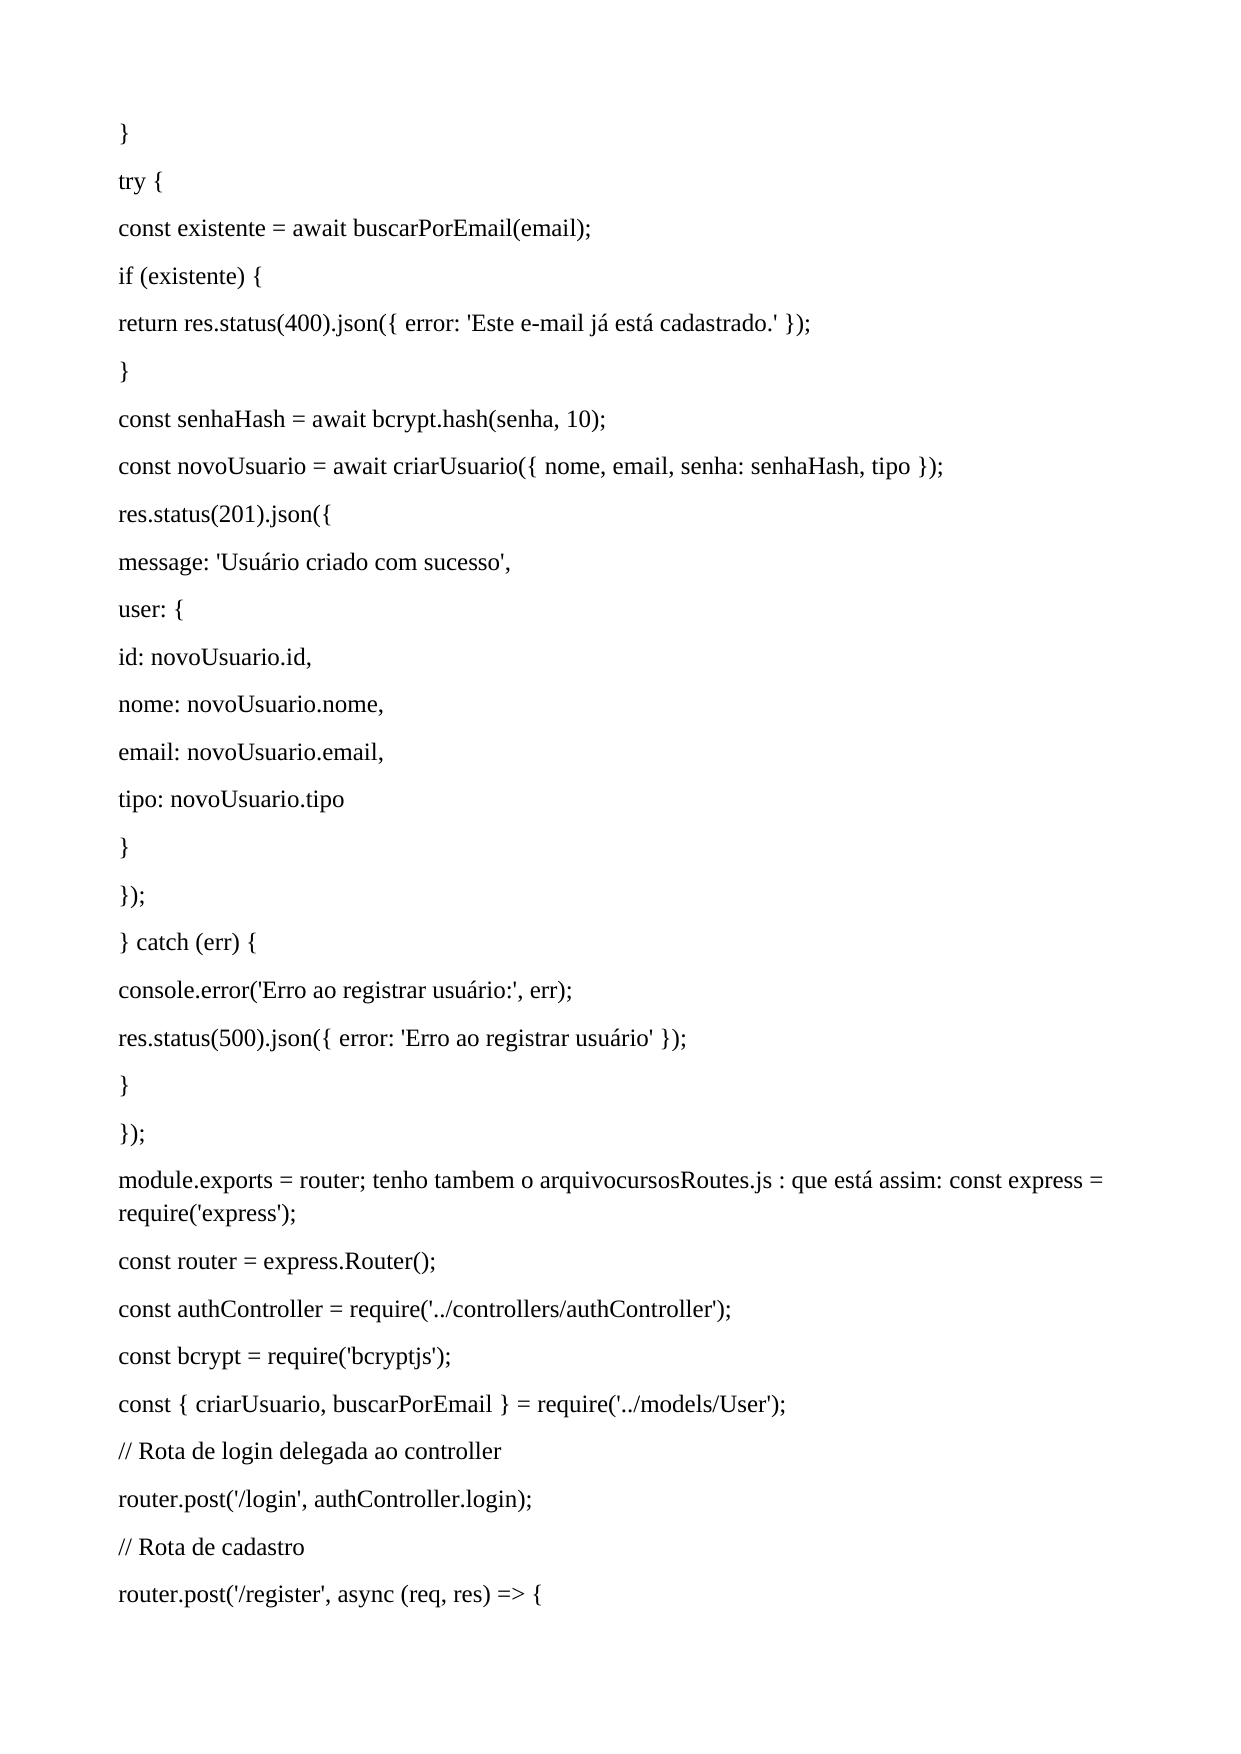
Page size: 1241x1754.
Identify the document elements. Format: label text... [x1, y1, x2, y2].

text const senhaHash = await bcrypt.hash(senha, 10); [118, 404, 1122, 432]
text } catch (err) { [118, 927, 1122, 956]
text try { [118, 166, 1122, 194]
text }); [118, 880, 1122, 908]
text const novoUsuario = await criarUsuario({ nome, email, senha: senhaHash, tipo }); [118, 451, 1122, 480]
text } [118, 1070, 1122, 1099]
text // Rota de cadastro [118, 1532, 1122, 1560]
text return res.status(400).json({ error: 'Este e-mail já está cadastrado.' }); [118, 308, 1122, 337]
text // Rota de login delegada ao controller [118, 1436, 1122, 1465]
text if (existente) { [118, 261, 1122, 290]
text id: novoUsuario.id, [118, 642, 1122, 671]
text router.post('/register', async (req, res) => { [118, 1579, 1122, 1608]
text const { criarUsuario, buscarPorEmail } = require('../models/User'); [118, 1389, 1122, 1418]
text email: novoUsuario.email, [118, 737, 1122, 766]
text } [118, 356, 1122, 385]
text } [118, 832, 1122, 861]
text const router = express.Router(); [118, 1246, 1122, 1275]
text module.exports = router; tenho tambem o arquivocursosRoutes.js : que está assim: const express = require('express'); [118, 1165, 1122, 1227]
text tipo: novoUsuario.tipo [118, 784, 1122, 813]
text const bcrypt = require('bcryptjs'); [118, 1341, 1122, 1370]
text } [118, 118, 1122, 147]
text user: { [118, 594, 1122, 623]
text res.status(500).json({ error: 'Erro ao registrar usuário' }); [118, 1023, 1122, 1051]
text nome: novoUsuario.nome, [118, 689, 1122, 718]
text router.post('/login', authController.login); [118, 1484, 1122, 1513]
text res.status(201).json({ [118, 499, 1122, 528]
text const authController = require('../controllers/authController'); [118, 1294, 1122, 1322]
text message: 'Usuário criado com sucesso', [118, 547, 1122, 575]
text }); [118, 1118, 1122, 1147]
text console.error('Erro ao registrar usuário:', err); [118, 975, 1122, 1004]
text const existente = await buscarPorEmail(email); [118, 213, 1122, 242]
